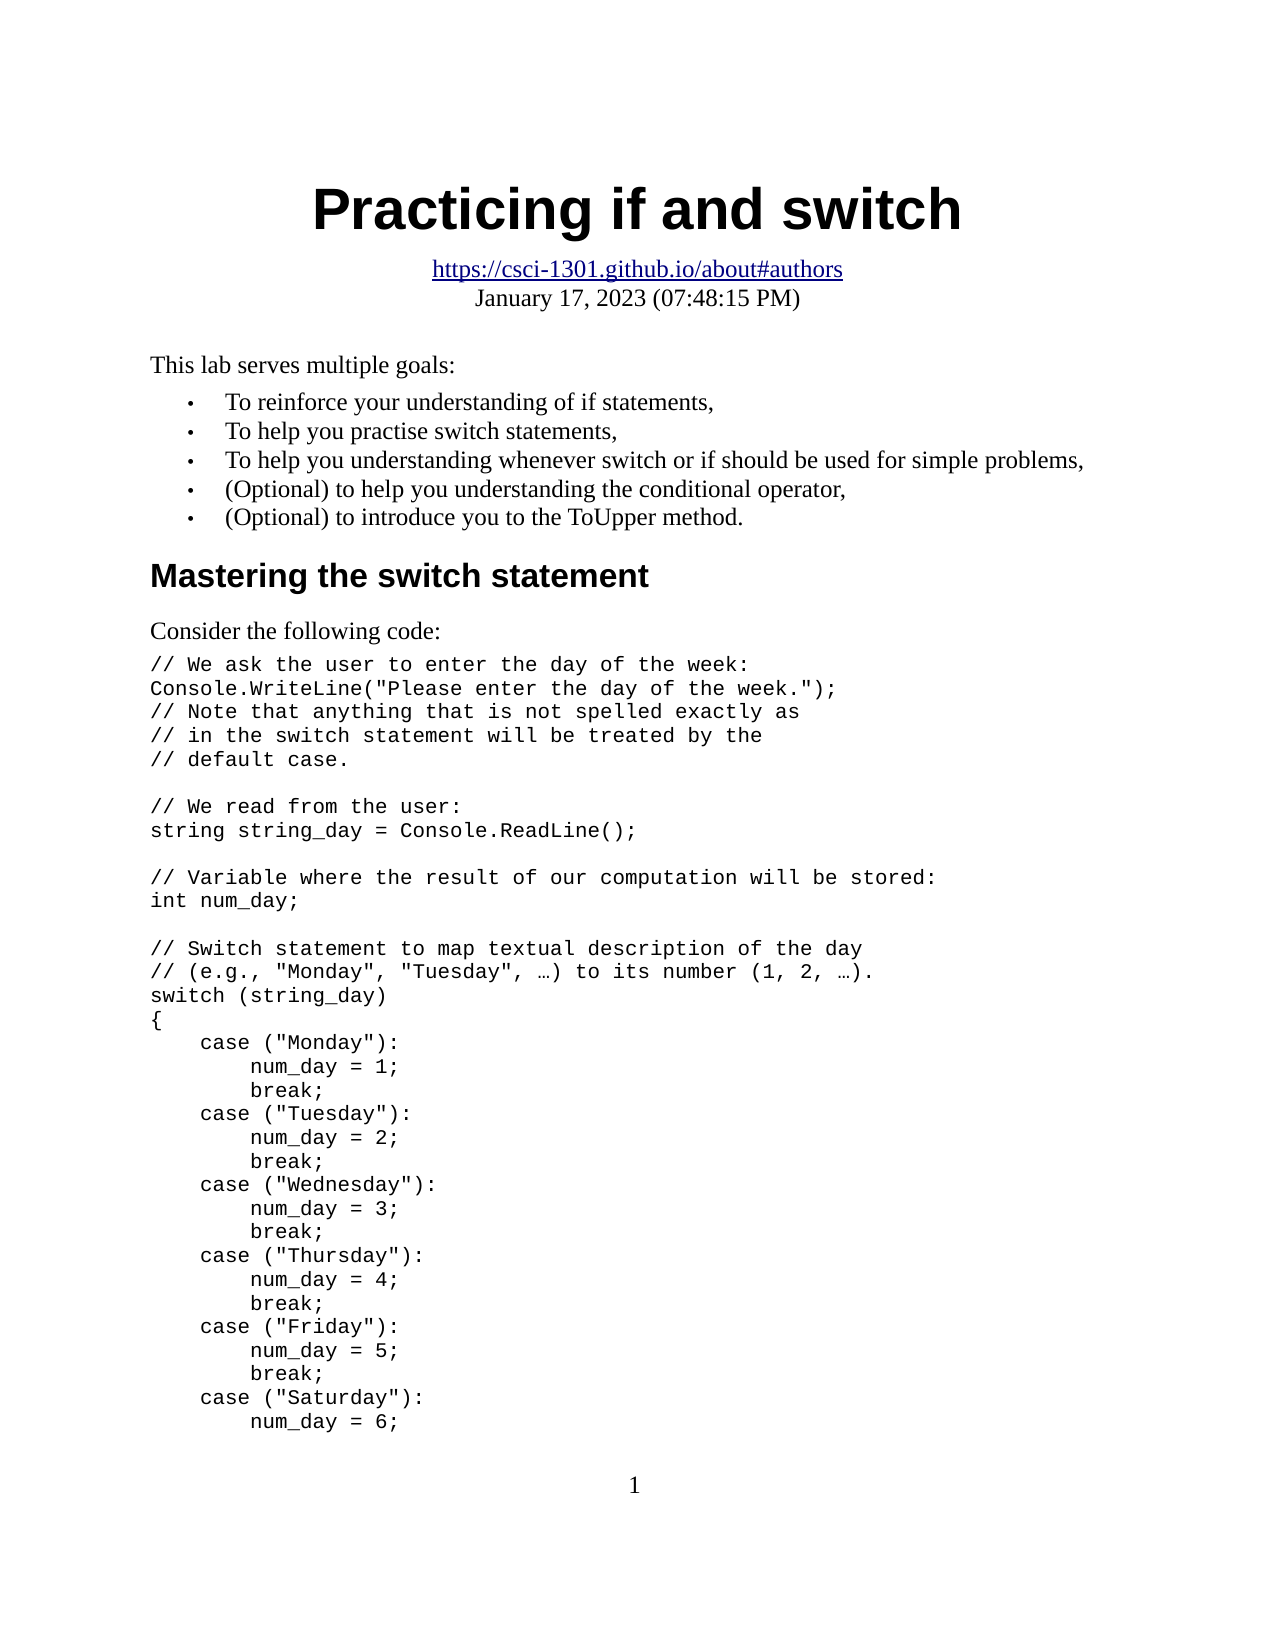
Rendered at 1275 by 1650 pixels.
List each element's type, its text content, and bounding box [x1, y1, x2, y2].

text https://csci-1301.github.io/about#authors [150, 254, 1125, 283]
text case ("Tuesday"): [150, 1103, 1125, 1127]
text int num_day; [150, 891, 1125, 914]
text break; [150, 1292, 1125, 1316]
text January 17, 2023 (07:48:15 PM) [150, 283, 1125, 312]
subtitle Mastering the switch statement [150, 556, 1125, 595]
text // (e.g., "Monday", "Tuesday", …) to its number (1, 2, …). [150, 961, 1125, 985]
list To reinforce your understanding of if statements, [187, 387, 1125, 416]
text case ("Monday"): [150, 1032, 1125, 1056]
list To help you practise switch statements, [187, 416, 1125, 445]
text Consider the following code: [150, 616, 1125, 645]
text case ("Saturday"): [150, 1387, 1125, 1411]
text Console.WriteLine("Please enter the day of the week."); [150, 678, 1125, 701]
text case ("Thursday"): [150, 1245, 1125, 1269]
text This lab serves multiple goals: [150, 350, 1125, 378]
title Practicing if and switch [150, 175, 1125, 242]
text // in the switch statement will be treated by the [150, 725, 1125, 749]
text { [150, 1009, 1125, 1032]
text string string_day = Console.ReadLine(); [150, 819, 1125, 843]
list (Optional) to introduce you to the ToUpper method. [187, 502, 1125, 531]
text break; [150, 1363, 1125, 1387]
text case ("Friday"): [150, 1316, 1125, 1340]
text case ("Wednesday"): [150, 1174, 1125, 1198]
list To help you understanding whenever switch or if should be used for simple problems, [187, 445, 1125, 474]
text num_day = 3; [150, 1198, 1125, 1222]
text num_day = 1; [150, 1056, 1125, 1080]
text break; [150, 1151, 1125, 1174]
text break; [150, 1222, 1125, 1245]
list (Optional) to help you understanding the conditional operator, [187, 474, 1125, 502]
text // We ask the user to enter the day of the week: [150, 654, 1125, 678]
text // Variable where the result of our computation will be stored: [150, 867, 1125, 891]
text // We read from the user: [150, 796, 1125, 819]
text num_day = 5; [150, 1340, 1125, 1363]
text num_day = 4; [150, 1269, 1125, 1292]
text num_day = 2; [150, 1127, 1125, 1151]
text // Switch statement to map textual description of the day [150, 938, 1125, 961]
text // default case. [150, 749, 1125, 772]
text break; [150, 1080, 1125, 1103]
text switch (string_day) [150, 985, 1125, 1009]
text // Note that anything that is not spelled exactly as [150, 701, 1125, 725]
text num_day = 6; [150, 1411, 1125, 1434]
